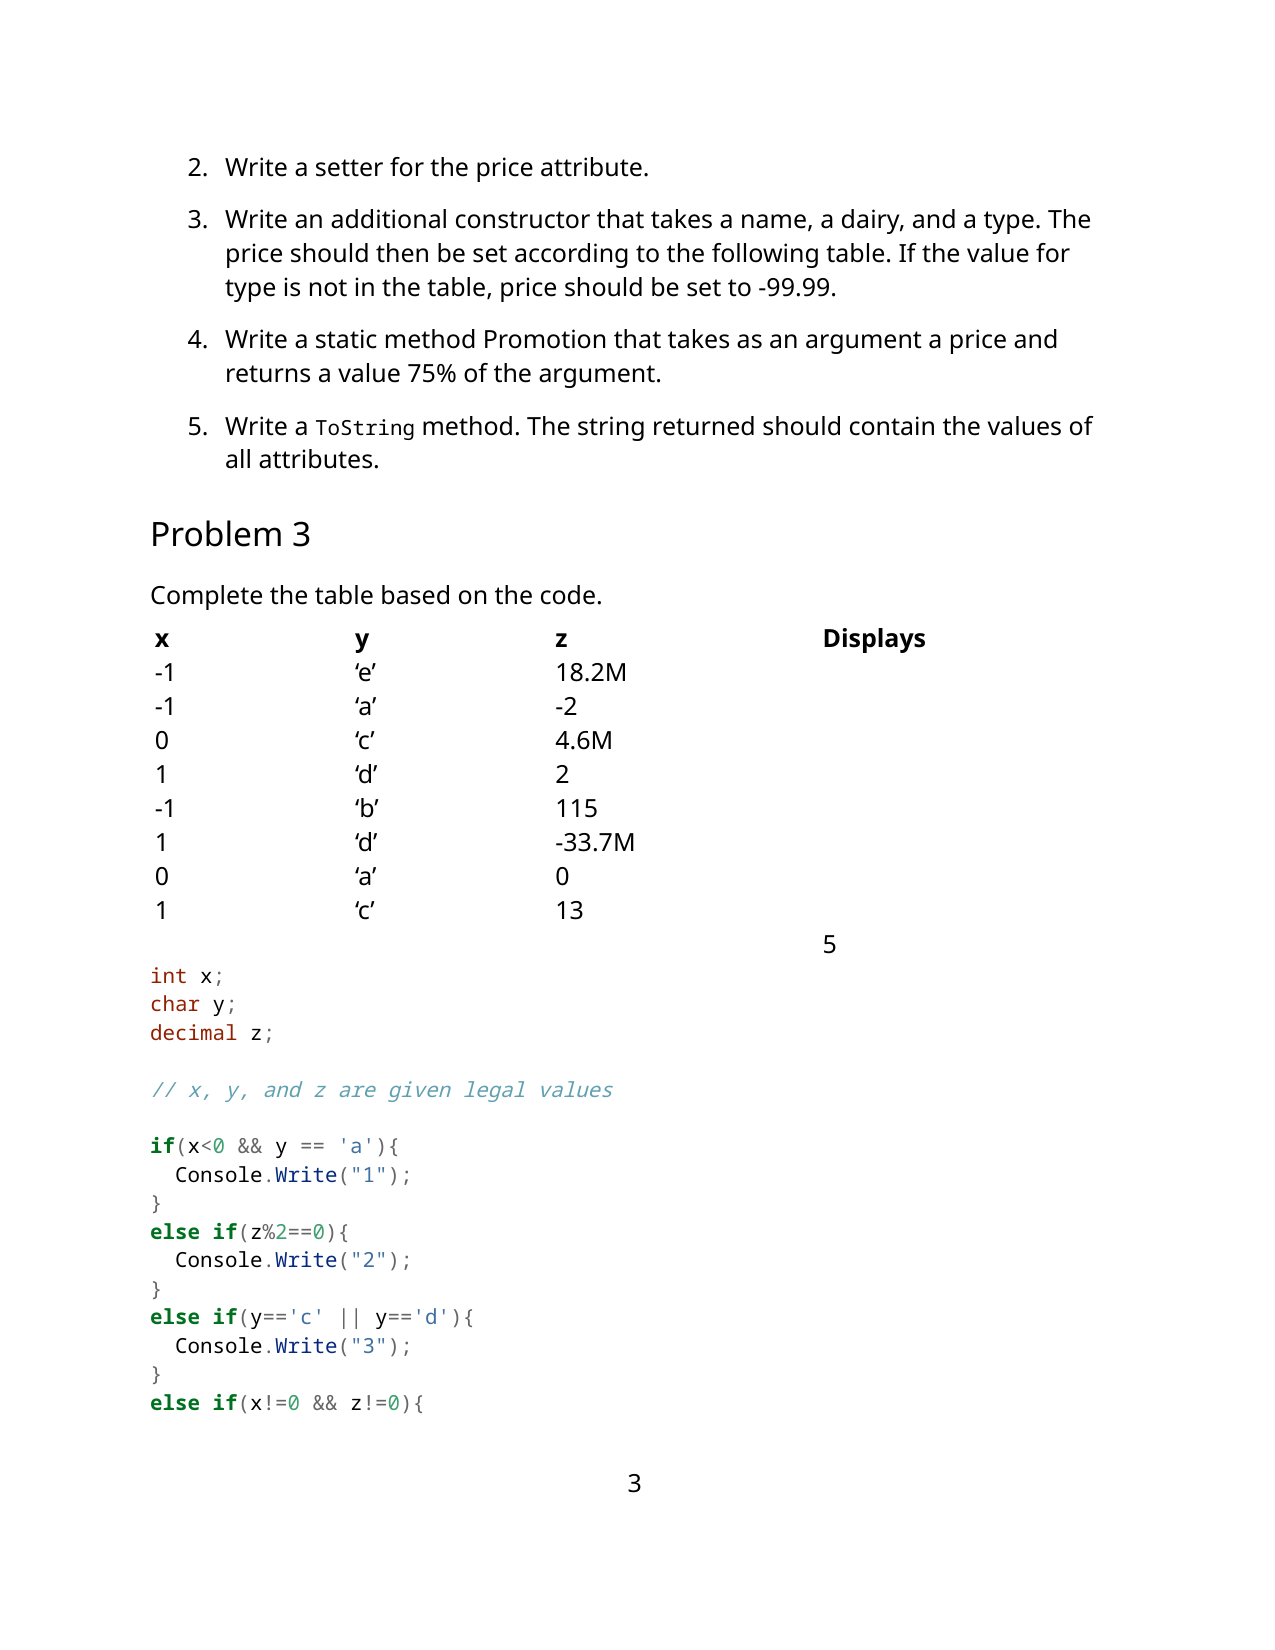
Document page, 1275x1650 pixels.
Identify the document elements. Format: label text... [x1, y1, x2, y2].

list Write a setter for the price attribute. [187, 150, 1125, 184]
text if(x<0 && y == 'a'){ [150, 1132, 1125, 1160]
table_cell 18.2M [551, 655, 818, 688]
table_cell ‘d’ [350, 757, 551, 791]
table_header y [350, 620, 551, 654]
table_header Displays [818, 620, 1125, 654]
table_cell 1 [150, 757, 350, 791]
text else if(z%2==0){ [150, 1217, 1125, 1245]
table_cell -1 [150, 791, 350, 825]
list Write a static method Promotion that takes as an argument a price and returns a value 75% of the argument. [187, 322, 1125, 390]
text } [150, 1359, 1125, 1388]
table_cell 115 [551, 791, 818, 825]
text Console.Write("2"); [150, 1245, 1125, 1274]
table_cell 13 [551, 893, 818, 927]
list Write an additional constructor that takes a name, a dairy, and a type. The price should then be set according to the following table. If the value for type is not in the table, price should be set to -99.99. [187, 202, 1125, 304]
table_cell 2 [551, 757, 818, 791]
text else if(y=='c' || y=='d'){ [150, 1302, 1125, 1331]
table_cell [818, 655, 1125, 688]
text } [150, 1188, 1125, 1217]
table_cell [818, 689, 1125, 723]
table_cell [818, 757, 1125, 791]
table_cell ‘c’ [350, 723, 551, 757]
table_header x [150, 620, 350, 654]
table_cell 0 [150, 859, 350, 893]
table_cell [818, 791, 1125, 825]
table_cell ‘a’ [350, 859, 551, 893]
table_cell [818, 859, 1125, 893]
text int x; [150, 961, 1125, 989]
table_cell [818, 825, 1125, 859]
table_cell [150, 927, 350, 961]
table_cell [818, 893, 1125, 927]
table_cell ‘b’ [350, 791, 551, 825]
table_cell 0 [150, 723, 350, 757]
table_cell -1 [150, 689, 350, 723]
table_cell 4.6M [551, 723, 818, 757]
text else if(x!=0 && z!=0){ [150, 1388, 1125, 1416]
table_cell -33.7M [551, 825, 818, 859]
table_cell [818, 723, 1125, 757]
table_cell -2 [551, 689, 818, 723]
table_cell 5 [818, 927, 1125, 961]
table_cell [350, 927, 551, 961]
table_cell 1 [150, 893, 350, 927]
table_cell 0 [551, 859, 818, 893]
text decimal z; [150, 1018, 1125, 1046]
table_cell ‘d’ [350, 825, 551, 859]
table_header z [551, 620, 818, 654]
text // x, y, and z are given legal values [150, 1075, 1125, 1103]
text Console.Write("3"); [150, 1331, 1125, 1359]
table_cell [551, 927, 818, 961]
table_cell 1 [150, 825, 350, 859]
table_cell ‘e’ [350, 655, 551, 688]
text Console.Write("1"); [150, 1160, 1125, 1188]
table_cell ‘c’ [350, 893, 551, 927]
table_cell -1 [150, 655, 350, 688]
text Complete the table based on the code. [150, 577, 1125, 611]
text } [150, 1274, 1125, 1302]
subtitle Problem 3 [150, 510, 1125, 556]
text char y; [150, 989, 1125, 1018]
table_cell ‘a’ [350, 689, 551, 723]
list Write a ToString method. The string returned should contain the values of all attributes. [187, 408, 1125, 476]
